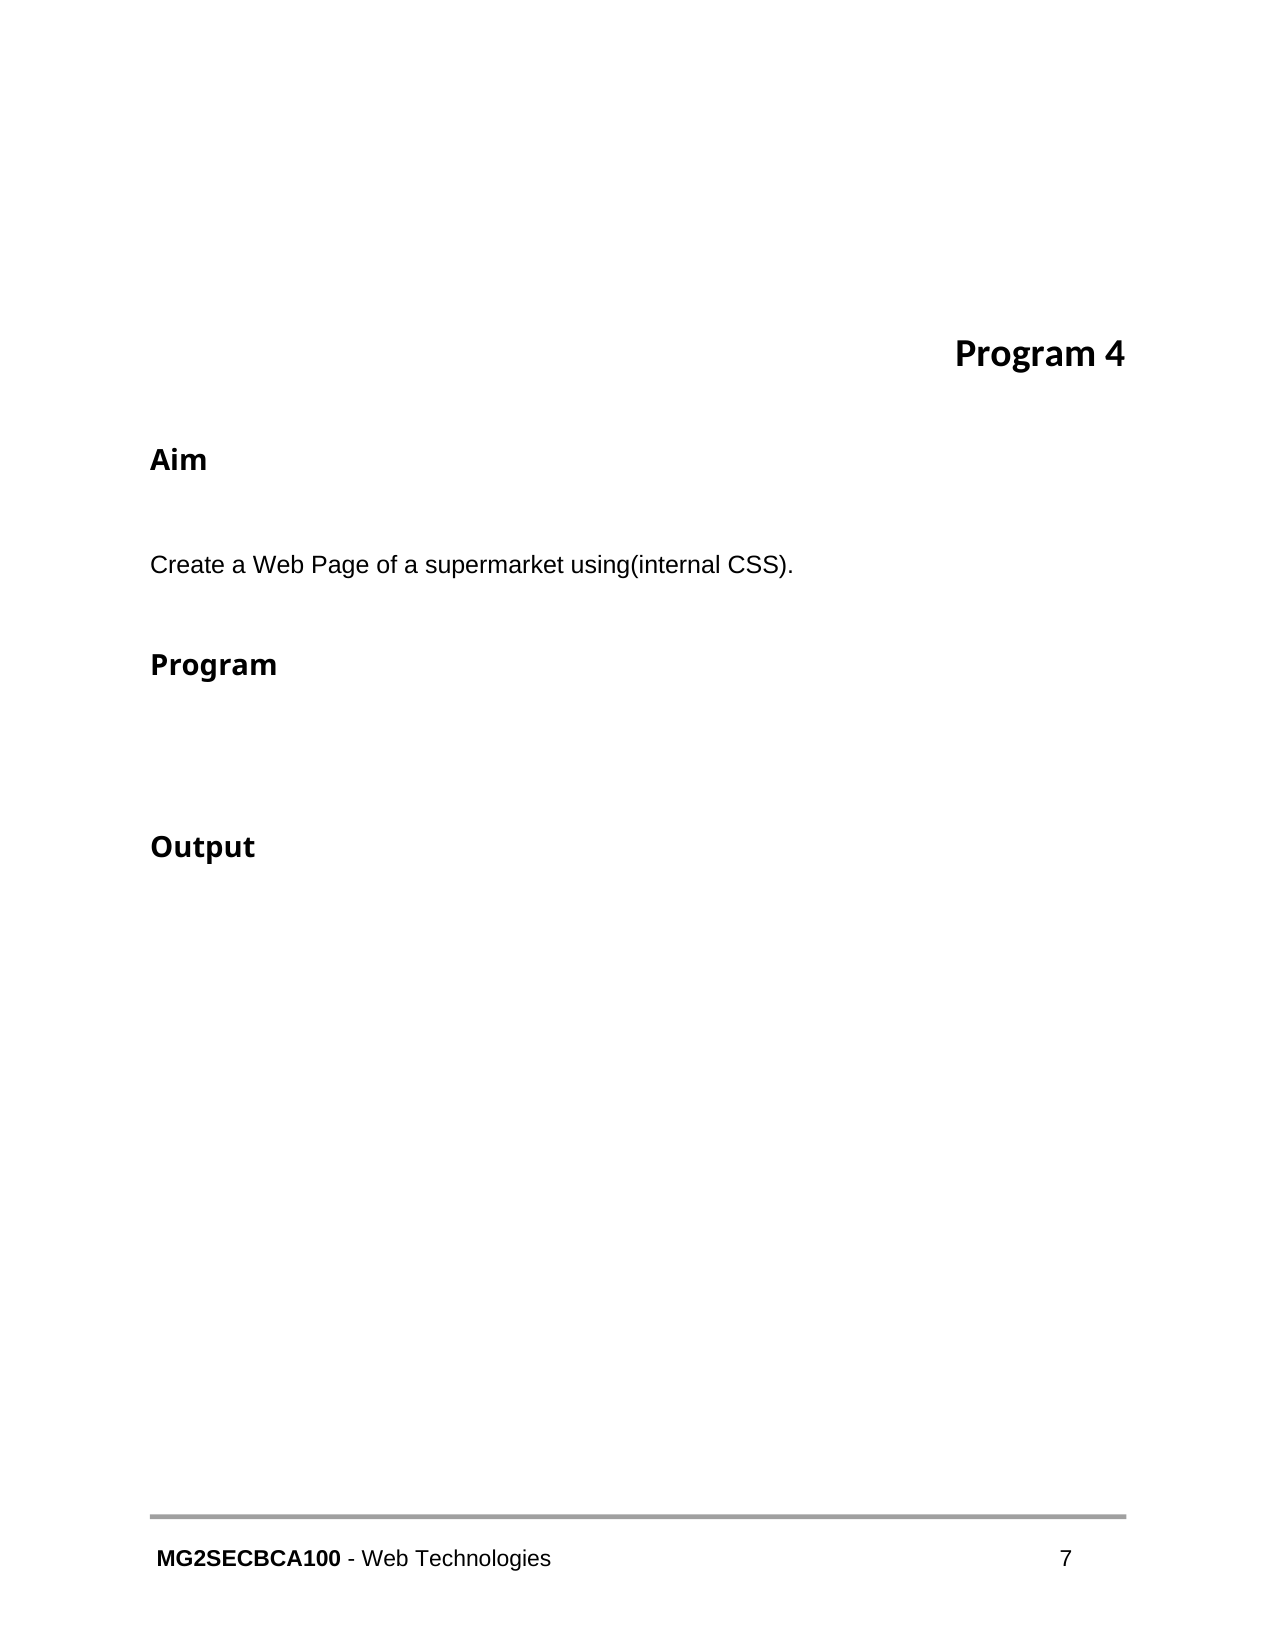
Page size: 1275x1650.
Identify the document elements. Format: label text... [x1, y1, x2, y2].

text Output [150, 827, 1125, 866]
text Program [150, 644, 1125, 684]
text Create a Web Page of a supermarket using(internal CSS). [150, 550, 1125, 578]
text Aim [150, 439, 1125, 479]
text Program 4 [225, 328, 1125, 376]
table_header [140, 749, 1110, 827]
